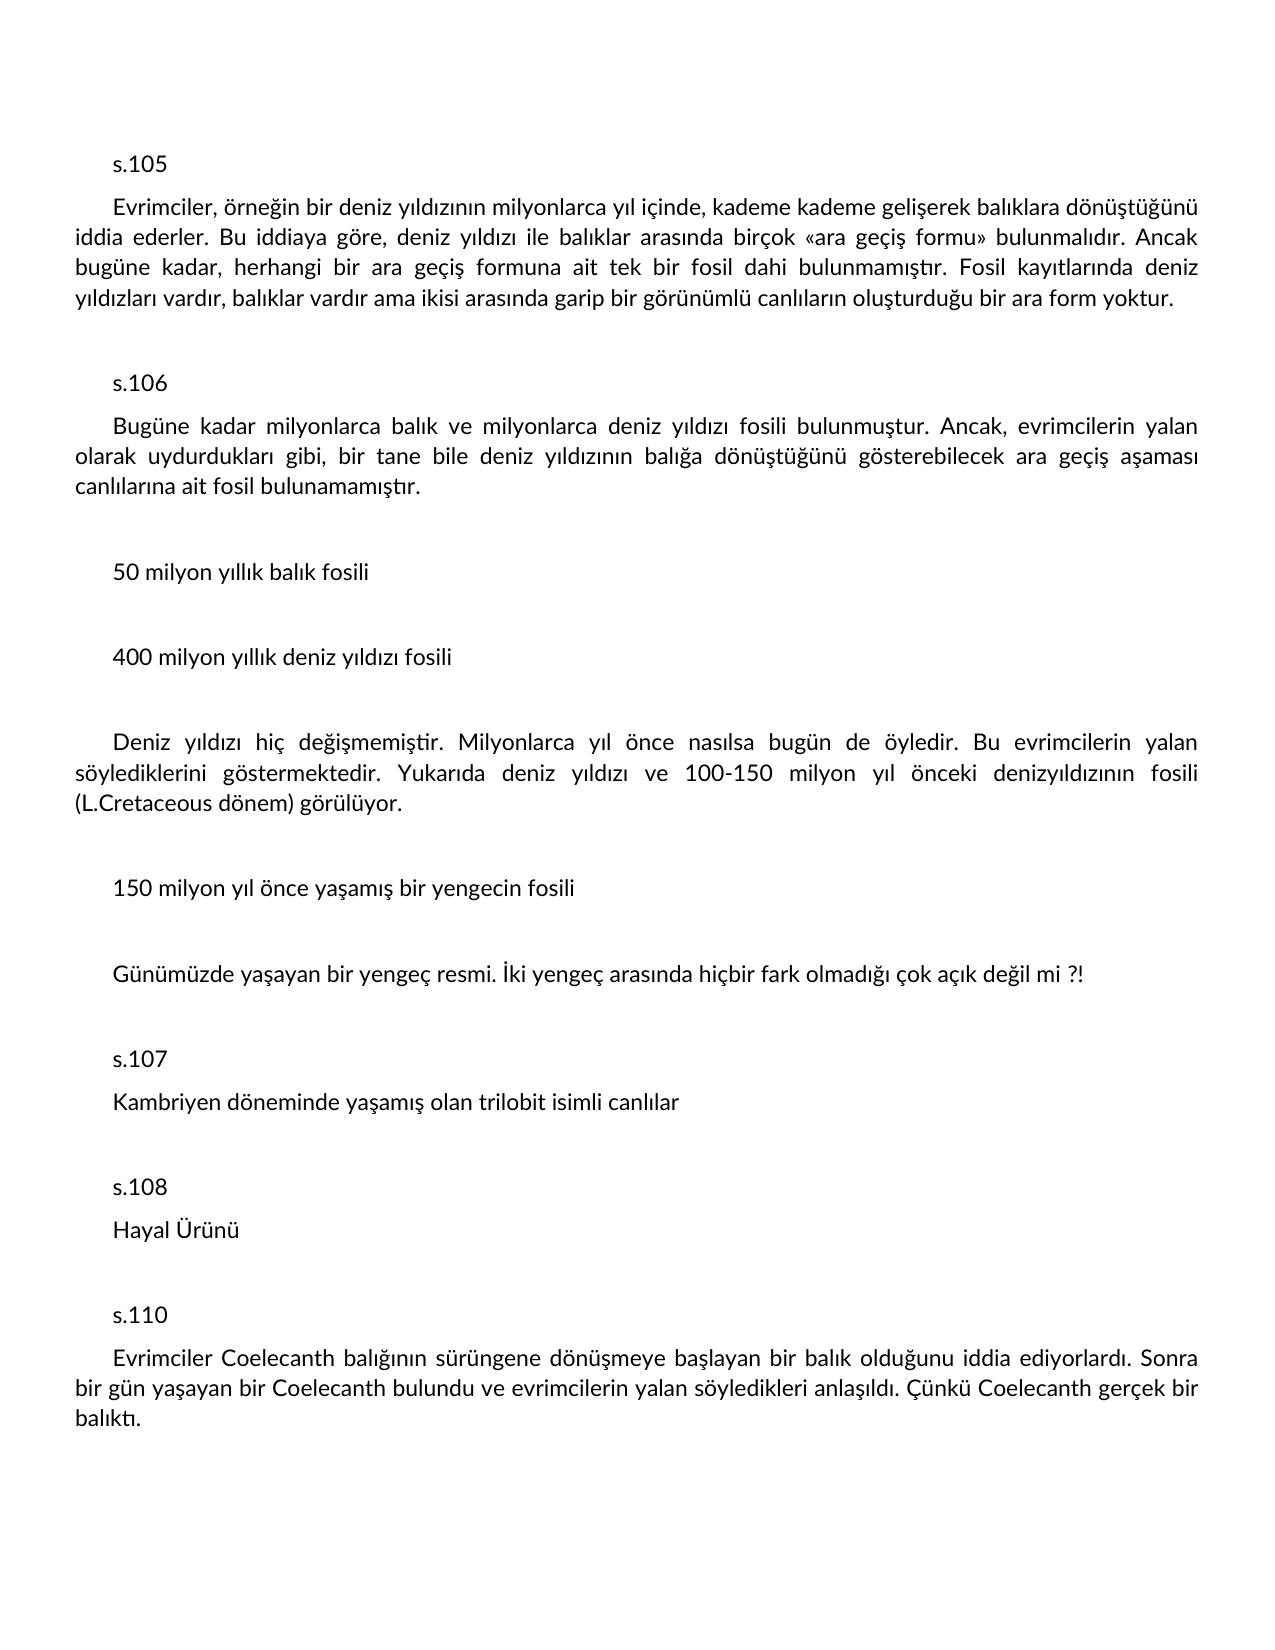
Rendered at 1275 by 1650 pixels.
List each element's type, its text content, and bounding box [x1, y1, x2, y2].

text Evrimciler Coelecanth balığının sürüngene dönüşmeye başlayan bir balık olduğunu iddia ediyorlardı. Sonra bir gün yaşayan bir Coelecanth bulundu ve evrimcilerin yalan söyledikleri anlaşıldı. Çünkü Coelecanth gerçek bir balıktı. [75, 1344, 1200, 1432]
text Hayal Ürünü [75, 1216, 1200, 1243]
text s.110 [75, 1301, 1200, 1328]
text 400 milyon yıllık deniz yıldızı fosili [75, 643, 1200, 670]
text Deniz yıldızı hiç değişmemiştir. Milyonlarca yıl önce nasılsa bugün de öyledir. Bu evrimcilerin yalan söylediklerini göstermektedir. Yukarıda deniz yıldızı ve 100-150 milyon yıl önceki denizyıldızının fosili (L.Cretaceous dönem) görülüyor. [75, 728, 1200, 816]
text Kambriyen döneminde yaşamış olan trilobit isimli canlılar [75, 1087, 1200, 1115]
text s.105 [75, 150, 1200, 177]
text Günümüzde yaşayan bir yengeç resmi. İki yengeç arasında hiçbir fark olmadığı çok açık değil mi ?! [75, 959, 1200, 987]
text s.106 [75, 369, 1200, 396]
text 50 milyon yıllık balık fosili [75, 557, 1200, 585]
text Bugüne kadar milyonlarca balık ve milyonlarca deniz yıldızı fosili bulunmuştur. Ancak, evrimcilerin yalan olarak uydurdukları gibi, bir tane bile deniz yıldızının balığa dönüştüğünü gösterebilecek ara geçiş aşaması canlılarına ait fosil bulunamamıştır. [75, 411, 1200, 499]
text s.108 [75, 1173, 1200, 1200]
text s.107 [75, 1045, 1200, 1072]
text 150 milyon yıl önce yaşamış bir yengecin fosili [75, 874, 1200, 901]
text Evrimciler, örneğin bir deniz yıldızının milyonlarca yıl içinde, kademe kademe gelişerek balıklara dönüştüğünü iddia ederler. Bu iddiaya göre, deniz yıldızı ile balıklar arasında birçok «ara geçiş formu» bulunmalıdır. Ancak bugüne kadar, herhangi bir ara geçiş formuna ait tek bir fosil dahi bulunmamıştır. Fosil kayıtlarında deniz yıldızları vardır, balıklar vardır ama ikisi arasında garip bir görünümlü canlıların oluşturduğu bir ara form yoktur. [75, 193, 1200, 311]
